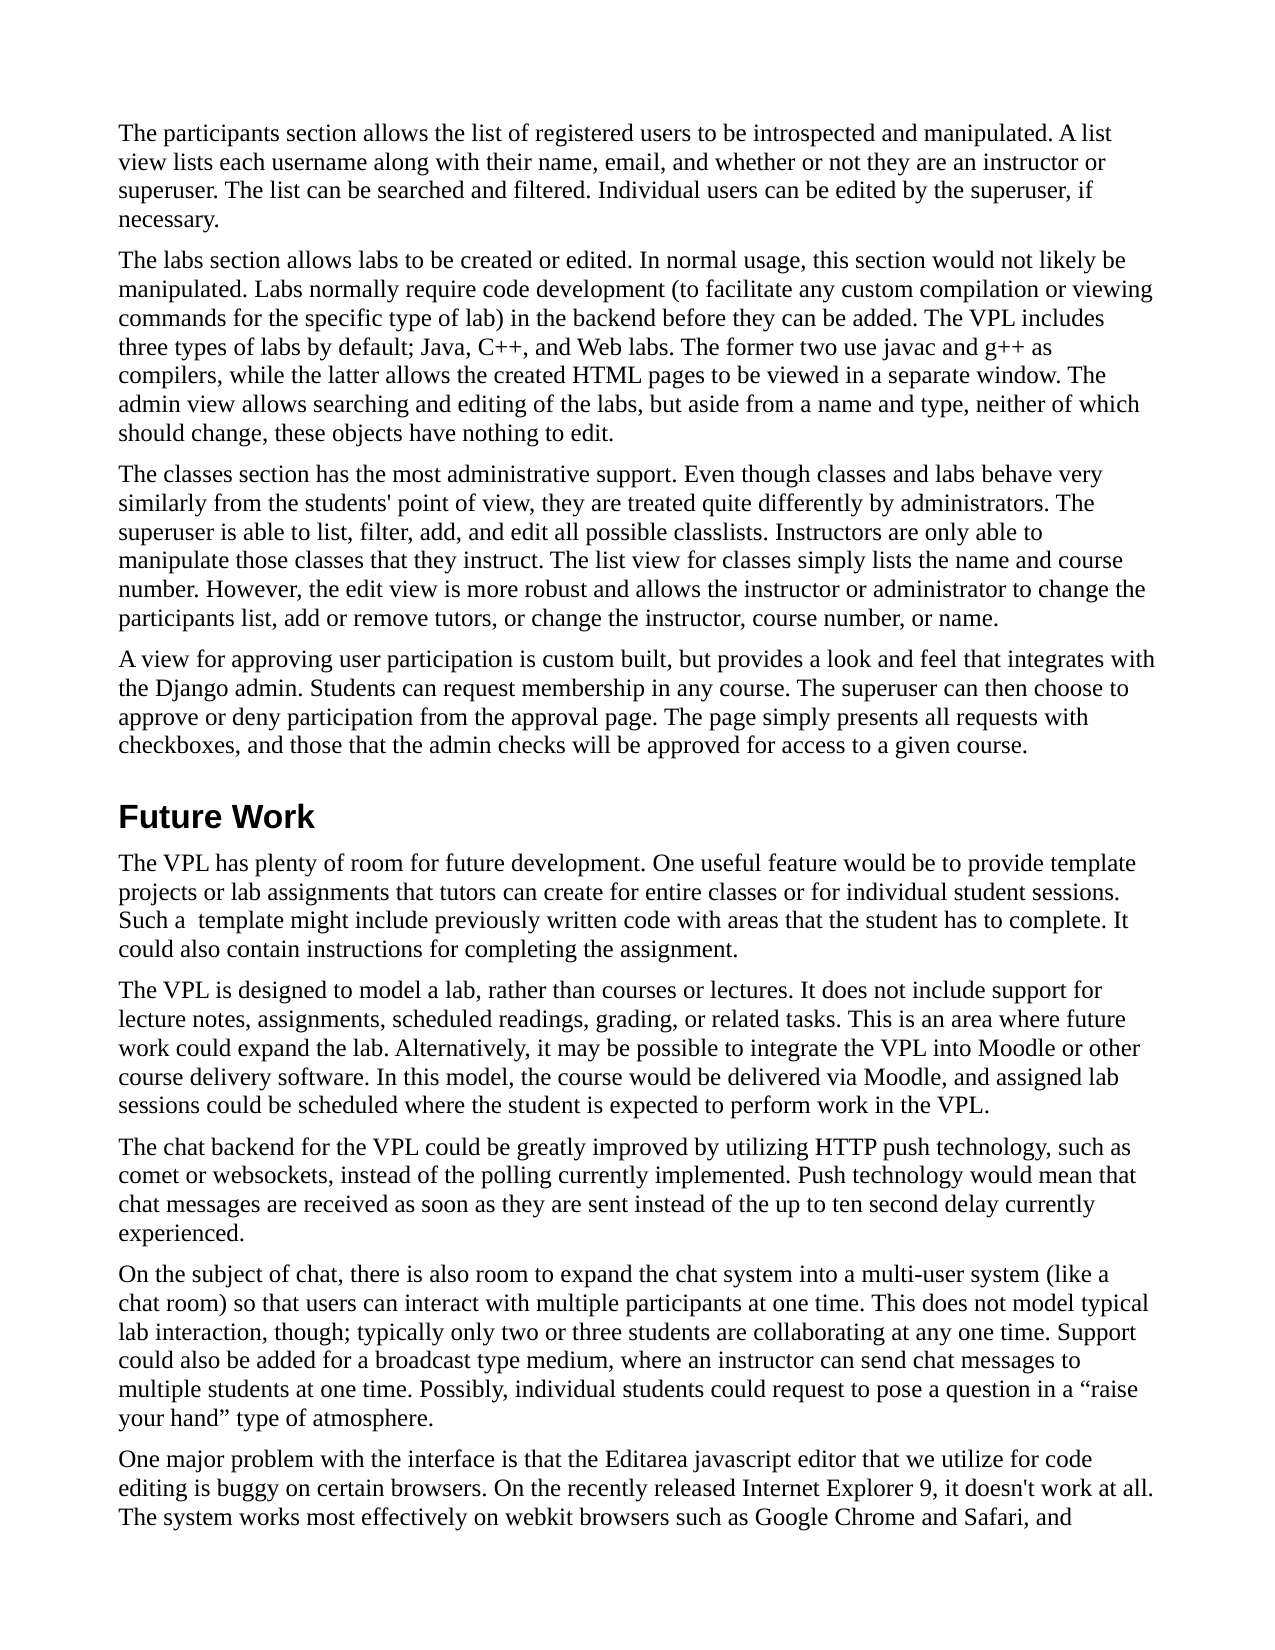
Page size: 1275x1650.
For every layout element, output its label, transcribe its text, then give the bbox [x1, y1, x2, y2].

text The VPL has plenty of room for future development. One useful feature would be to provide template projects or lab assignments that tutors can create for entire classes or for individual student sessions. Such a template might include previously written code with areas that the student has to complete. It could also contain instructions for completing the assignment. [118, 848, 1157, 963]
text The VPL is designed to model a lab, rather than courses or lectures. It does not include support for lecture notes, assignments, scheduled readings, grading, or related tasks. This is an area where future work could expand the lab. Alternatively, it may be possible to integrate the VPL into Moodle or other course delivery software. In this model, the course would be delivered via Moodle, and assigned lab sessions could be scheduled where the student is expected to perform work in the VPL. [118, 976, 1157, 1119]
text The chat backend for the VPL could be greatly improved by utilizing HTTP push technology, such as comet or websockets, instead of the polling currently implemented. Push technology would mean that chat messages are received as soon as they are sent instead of the up to ten second delay currently experienced. [118, 1132, 1157, 1247]
text A view for approving user participation is custom built, but provides a look and feel that integrates with the Django admin. Students can request membership in any course. The superuser can then choose to approve or deny participation from the approval page. The page simply presents all requests with checkboxes, and those that the admin checks will be approved for access to a given course. [118, 644, 1157, 759]
text On the subject of chat, there is also room to expand the chat system into a multi-user system (like a chat room) so that users can interact with multiple participants at one time. This does not model typical lab interaction, though; typically only two or three students are collaborating at any one time. Support could also be added for a broadcast type medium, where an instructor can send chat messages to multiple students at one time. Possibly, individual students could request to pose a question in a “raise your hand” type of atmosphere. [118, 1259, 1157, 1432]
text One major problem with the interface is that the Editarea javascript editor that we utilize for code editing is buggy on certain browsers. On the recently released Internet Explorer 9, it doesn't work at all. The system works most effectively on webkit browsers such as Google Chrome and Safari, and [118, 1444, 1157, 1531]
subtitle Future Work [118, 797, 1157, 836]
text The participants section allows the list of registered users to be introspected and manipulated. A list view lists each username along with their name, email, and whether or not they are an instructor or superuser. The list can be searched and filtered. Individual users can be edited by the superuser, if necessary. [118, 118, 1157, 233]
text The classes section has the most administrative support. Even though classes and labs behave very similarly from the students' point of view, they are treated quite differently by administrators. The superuser is able to list, filter, add, and edit all possible classlists. Instructors are only able to manipulate those classes that they instruct. The list view for classes simply lists the name and course number. However, the edit view is more robust and allows the instructor or administrator to change the participants list, add or remove tutors, or change the instructor, course number, or name. [118, 459, 1157, 632]
text The labs section allows labs to be created or edited. In normal usage, this section would not likely be manipulated. Labs normally require code development (to facilitate any custom compilation or viewing commands for the specific type of lab) in the backend before they can be added. The VPL includes three types of labs by default; Java, C++, and Web labs. The former two use javac and g++ as compilers, while the latter allows the created HTML pages to be viewed in a separate window. The admin view allows searching and editing of the labs, but aside from a name and type, neither of which should change, these objects have nothing to edit. [118, 246, 1157, 447]
